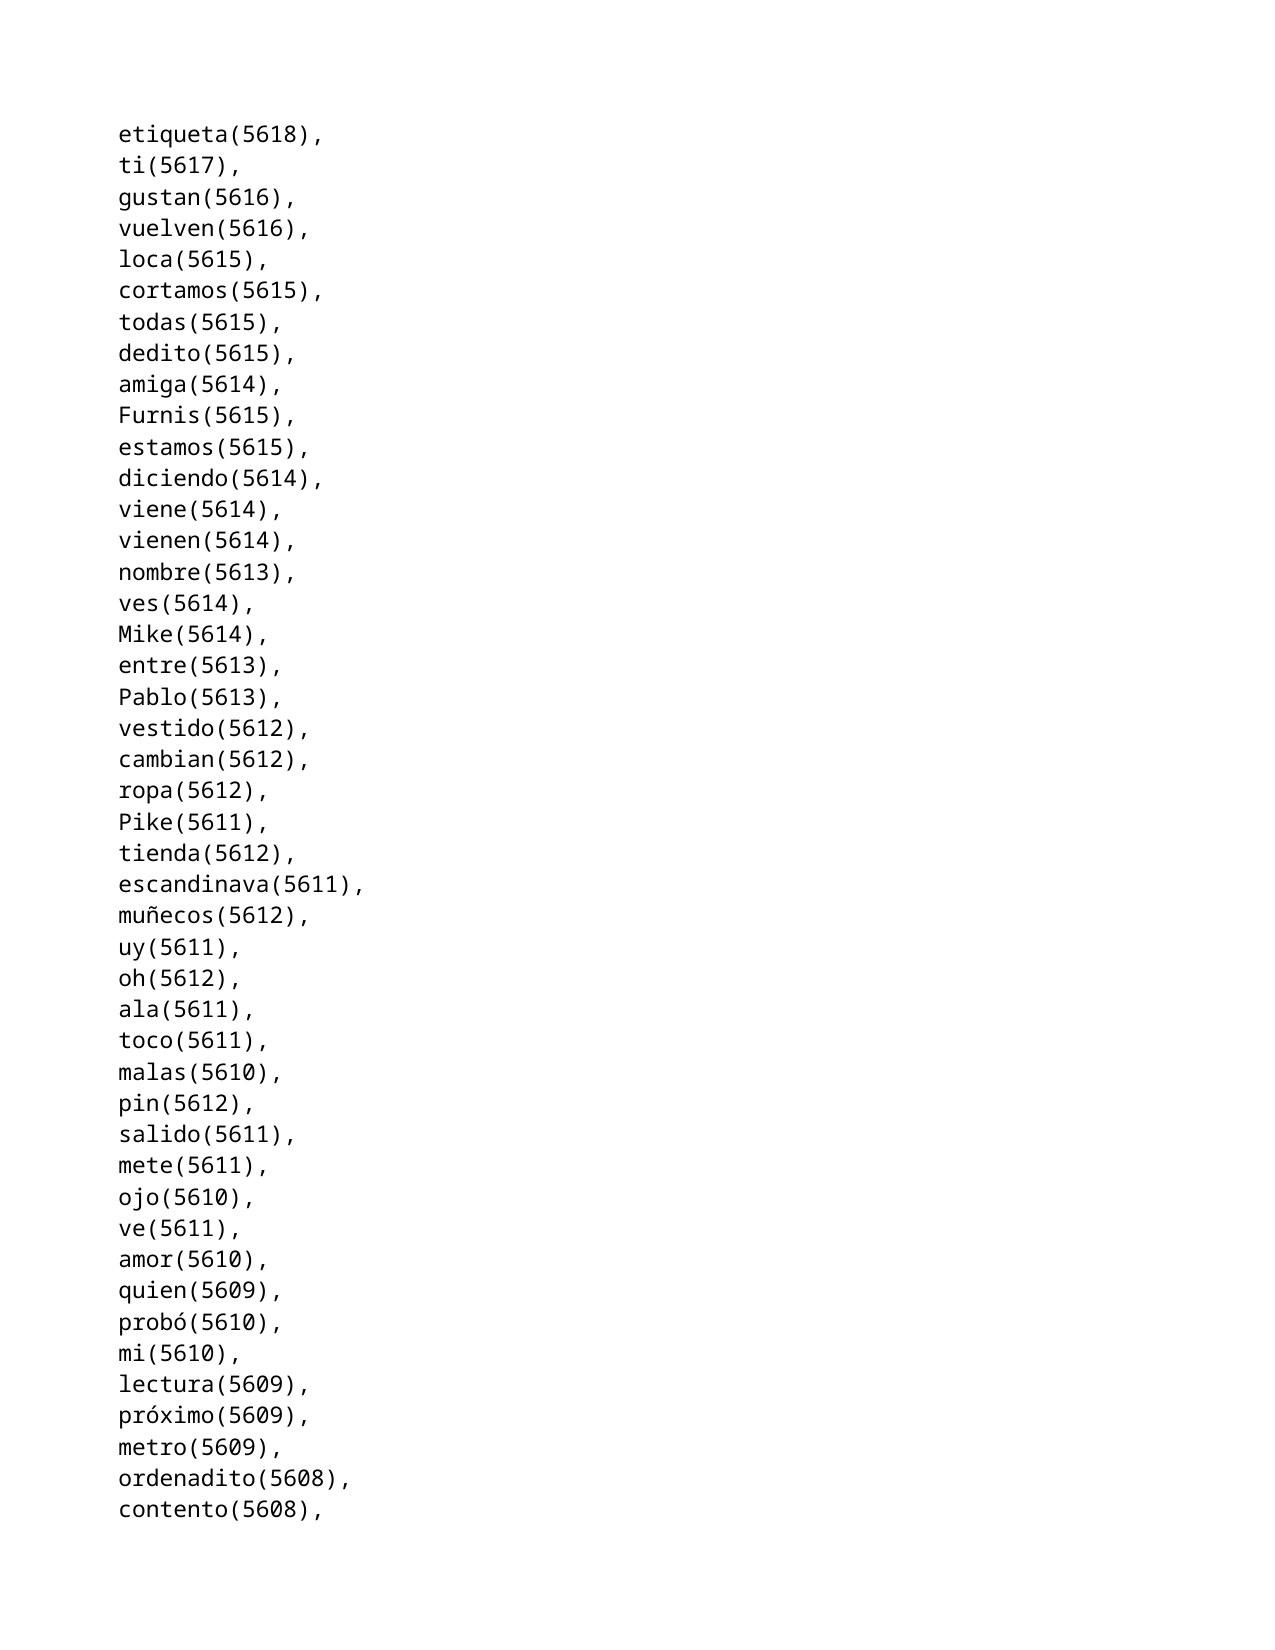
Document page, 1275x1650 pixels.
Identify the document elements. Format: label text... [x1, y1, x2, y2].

text ropa(5612), [118, 774, 1157, 806]
text amor(5610), [118, 1243, 1157, 1274]
text ve(5611), [118, 1212, 1157, 1243]
text gustan(5616), [118, 181, 1157, 212]
text estamos(5615), [118, 431, 1157, 462]
text loca(5615), [118, 243, 1157, 274]
text uy(5611), [118, 931, 1157, 962]
text vestido(5612), [118, 712, 1157, 743]
text ti(5617), [118, 149, 1157, 181]
text mete(5611), [118, 1149, 1157, 1181]
text probó(5610), [118, 1306, 1157, 1337]
text ala(5611), [118, 993, 1157, 1024]
text cortamos(5615), [118, 274, 1157, 306]
text salido(5611), [118, 1118, 1157, 1149]
text oh(5612), [118, 962, 1157, 993]
text etiqueta(5618), [118, 118, 1157, 149]
text malas(5610), [118, 1056, 1157, 1087]
text contento(5608), [118, 1493, 1157, 1524]
text metro(5609), [118, 1431, 1157, 1462]
text cambian(5612), [118, 743, 1157, 774]
text viene(5614), [118, 493, 1157, 524]
text ves(5614), [118, 587, 1157, 618]
text dedito(5615), [118, 337, 1157, 368]
text amiga(5614), [118, 368, 1157, 399]
text escandinava(5611), [118, 868, 1157, 899]
text vuelven(5616), [118, 212, 1157, 243]
text Furnis(5615), [118, 399, 1157, 431]
text nombre(5613), [118, 556, 1157, 587]
text próximo(5609), [118, 1399, 1157, 1431]
text todas(5615), [118, 306, 1157, 337]
text ojo(5610), [118, 1181, 1157, 1212]
text muñecos(5612), [118, 899, 1157, 931]
text ordenadito(5608), [118, 1462, 1157, 1493]
text pin(5612), [118, 1087, 1157, 1118]
text toco(5611), [118, 1024, 1157, 1056]
text Mike(5614), [118, 618, 1157, 649]
text Pablo(5613), [118, 681, 1157, 712]
text diciendo(5614), [118, 462, 1157, 493]
text mi(5610), [118, 1337, 1157, 1368]
text tienda(5612), [118, 837, 1157, 868]
text Pike(5611), [118, 806, 1157, 837]
text lectura(5609), [118, 1368, 1157, 1399]
text quien(5609), [118, 1274, 1157, 1306]
text vienen(5614), [118, 524, 1157, 556]
text entre(5613), [118, 649, 1157, 681]
